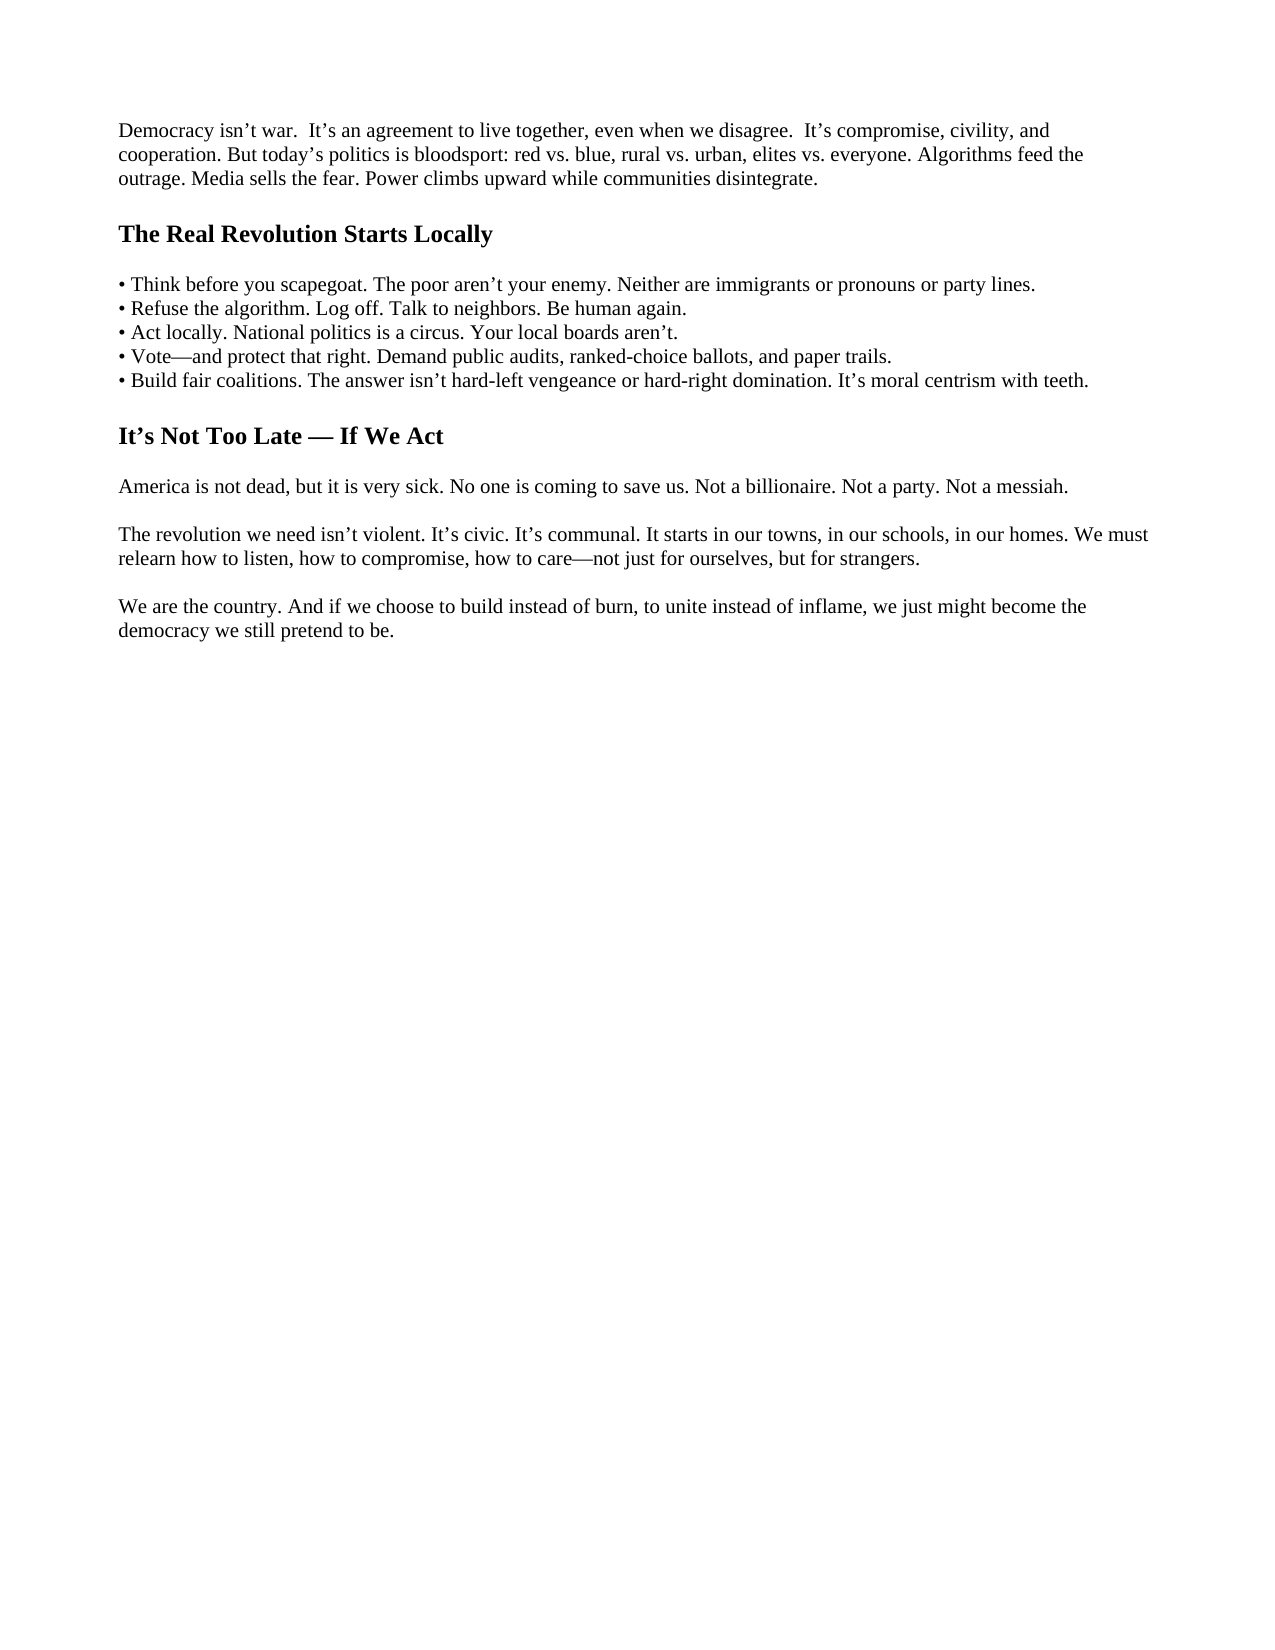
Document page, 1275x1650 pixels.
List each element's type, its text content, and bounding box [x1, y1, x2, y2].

text • Vote—and protect that right. Demand public audits, ranked-choice ballots, and paper trails. [118, 344, 1157, 368]
subtitle It’s Not Too Late — If We Act [118, 421, 1157, 450]
text • Refuse the algorithm. Log off. Talk to neighbors. Be human again. [118, 296, 1157, 320]
text • Build fair coalitions. The answer isn’t hard-left vengeance or hard-right domination. It’s moral centrism with teeth. [118, 368, 1157, 392]
subtitle The Real Revolution Starts Locally [118, 219, 1157, 248]
text Democracy isn’t war. It’s an agreement to live together, even when we disagree. It’s compromise, civility, and cooperation. But today’s politics is bloodsport: red vs. blue, rural vs. urban, elites vs. everyone. Algorithms feed the outrage. Media sells the fear. Power climbs upward while communities disintegrate. [118, 118, 1157, 190]
text The revolution we need isn’t violent. It’s civic. It’s communal. It starts in our towns, in our schools, in our homes. We must relearn how to listen, how to compromise, how to care—not just for ourselves, but for strangers. [118, 522, 1157, 570]
text America is not dead, but it is very sick. No one is coming to save us. Not a billionaire. Not a party. Not a messiah. [118, 474, 1157, 498]
text We are the country. And if we choose to build instead of burn, to unite instead of inflame, we just might become the democracy we still pretend to be. [118, 594, 1157, 642]
text • Act locally. National politics is a circus. Your local boards aren’t. [118, 320, 1157, 344]
text • Think before you scapegoat. The poor aren’t your enemy. Neither are immigrants or pronouns or party lines. [118, 272, 1157, 296]
